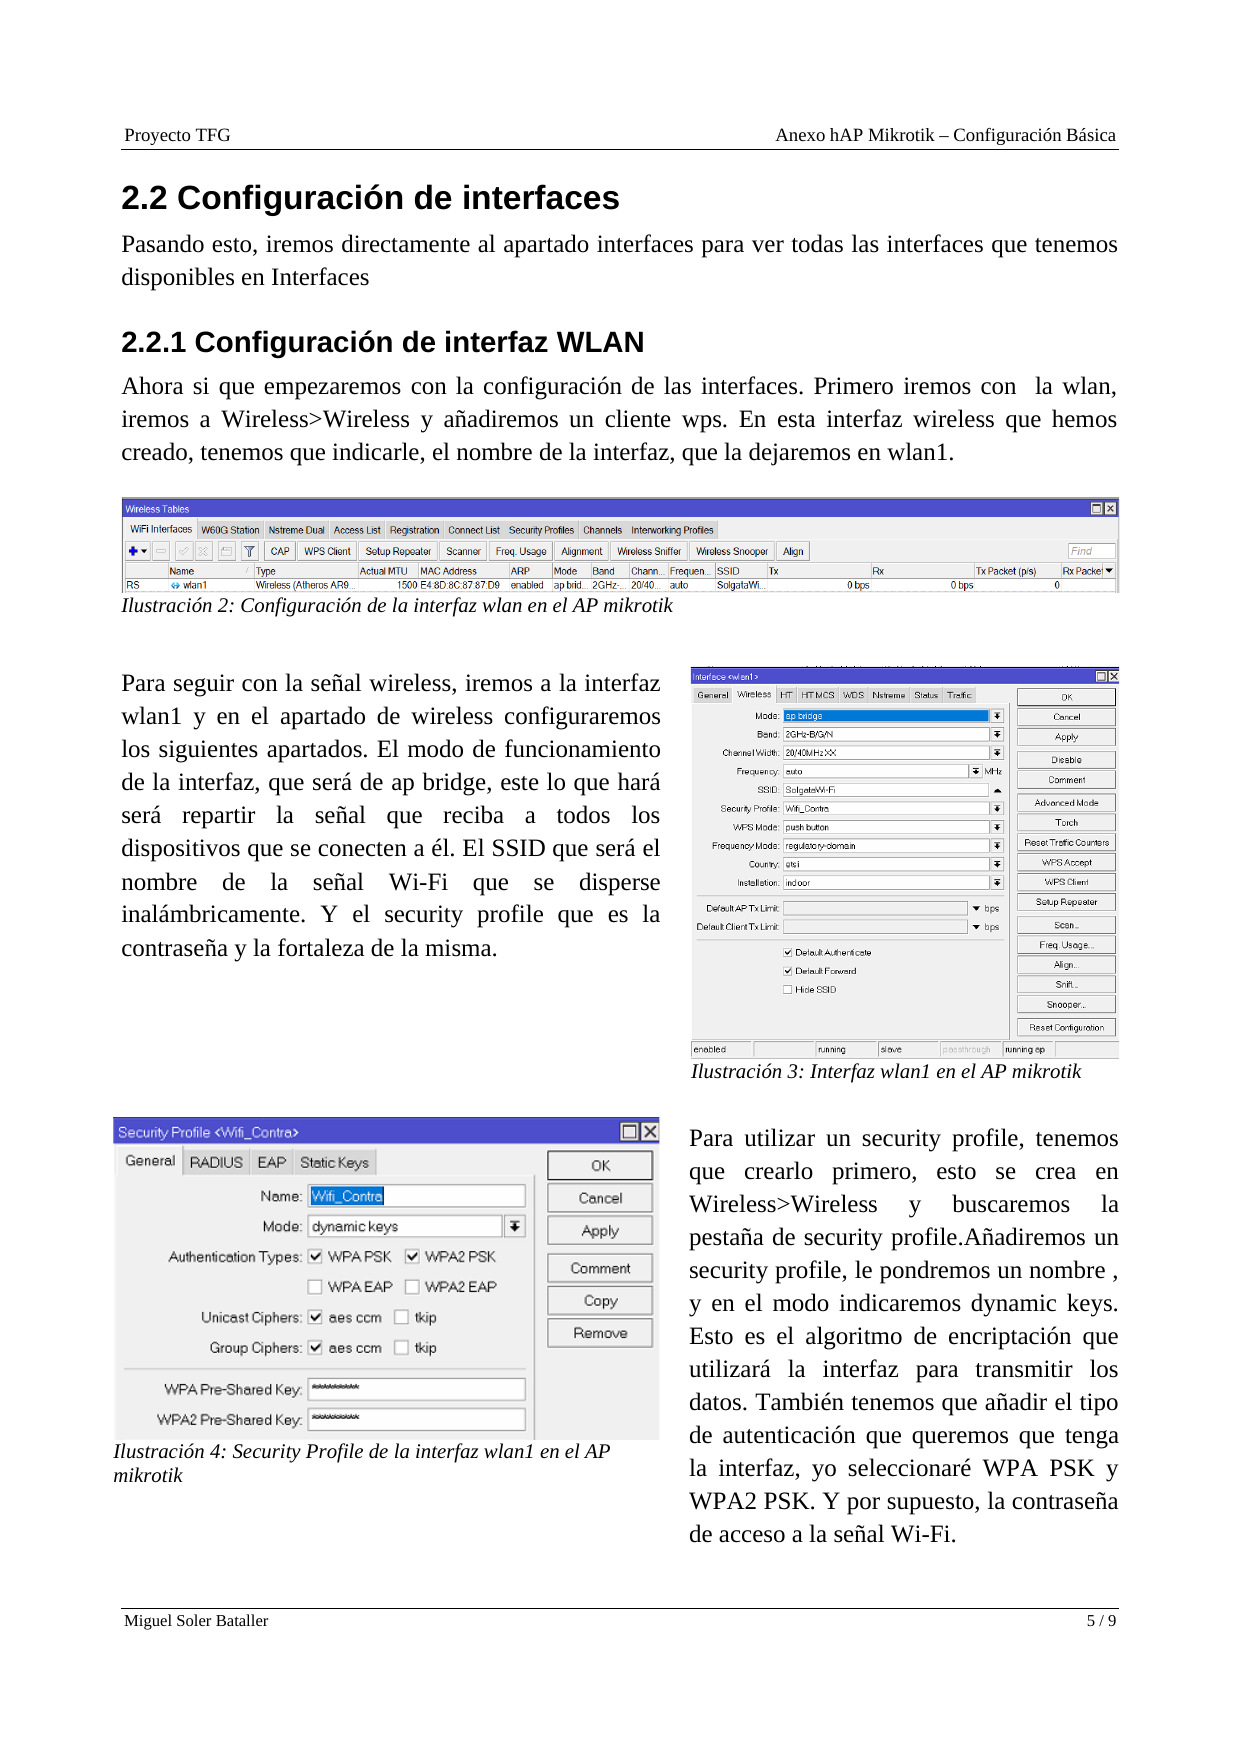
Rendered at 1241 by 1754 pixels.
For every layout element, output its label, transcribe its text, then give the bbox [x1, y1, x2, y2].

subtitle 2.2.1 Configuración de interfaz WLAN [121, 324, 1119, 358]
text Ilustración 2: Configuración de la interfaz wlan en el AP mikrotik [121, 593, 1119, 617]
text Ahora si que empezaremos con la configuración de las interfaces. Primero iremos con la wlan, iremos a Wireless>Wireless y añadiremos un cliente wps. En esta interfaz wireless que hemos creado, tenemos que indicarle, el nombre de la interfaz, que la dejaremos en wlan1. [121, 371, 1119, 466]
subtitle 2.2 Configuración de interfaces [121, 178, 1119, 217]
text Ilustración 3: Interfaz wlan1 en el AP mikrotik [691, 1059, 1119, 1083]
text Para seguir con la señal wireless, iremos a la interfaz wlan1 y en el apartado de wireless configuraremos los siguientes apartados. El modo de funcionamiento de la interfaz, que será de ap bridge, este lo que hará será repartir la señal que reciba a todos los dispositivos que se conecten a él. El SSID que será el nombre de la señal Wi-Fi que se disperse inalámbricamente. Y el security profile que es la contraseña y la fortaleza de la misma. [121, 668, 690, 961]
picture [113, 1117, 660, 1440]
picture [690, 666, 1120, 1059]
text Para utilizar un security profile, tenemos que crearlo primero, esto se crea en Wireless>Wireless y buscaremos la pestaña de security profile.Añadiremos un security profile, le pondremos un nombre , y en el modo indicaremos dynamic keys. Esto es el algoritmo de encriptación que utilizará la interfaz para transmitir los datos. También tenemos que añadir el tipo de autenticación que queremos que tenga la interfaz, yo seleccionaré WPA PSK y WPA2 PSK. Y por supuesto, la contraseña de acceso a la señal Wi-Fi. [113, 1123, 1119, 1548]
text Pasando esto, iremos directamente al apartado interfaces para ver todas las interfaces que tenemos disponibles en Interfaces [121, 229, 1119, 291]
text Ilustración 4: Security Profile de la interfaz wlan1 en el AP mikrotik [113, 1440, 659, 1487]
picture [121, 497, 1120, 593]
